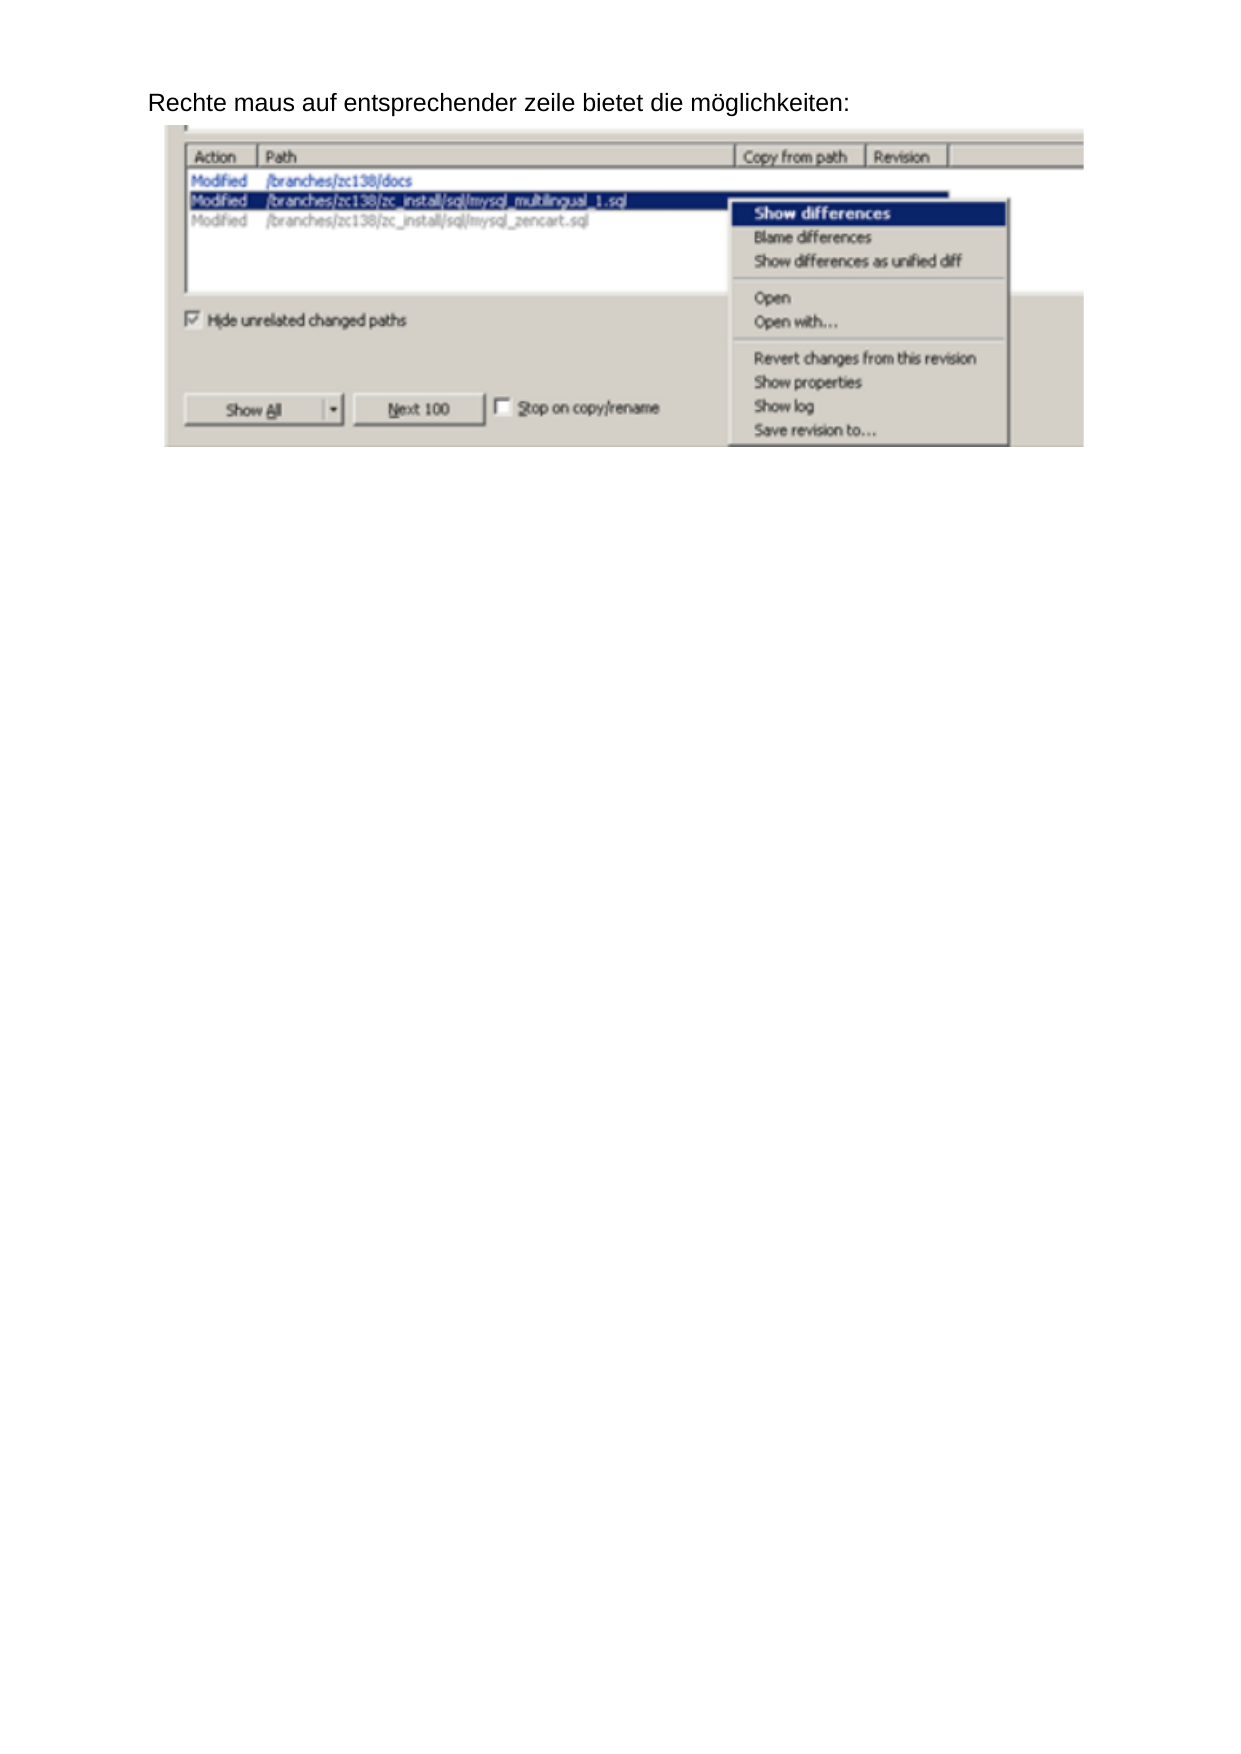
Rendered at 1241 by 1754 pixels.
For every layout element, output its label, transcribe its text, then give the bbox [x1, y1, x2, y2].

text Rechte maus auf entsprechender zeile bietet die möglichkeiten: [148, 89, 1151, 117]
